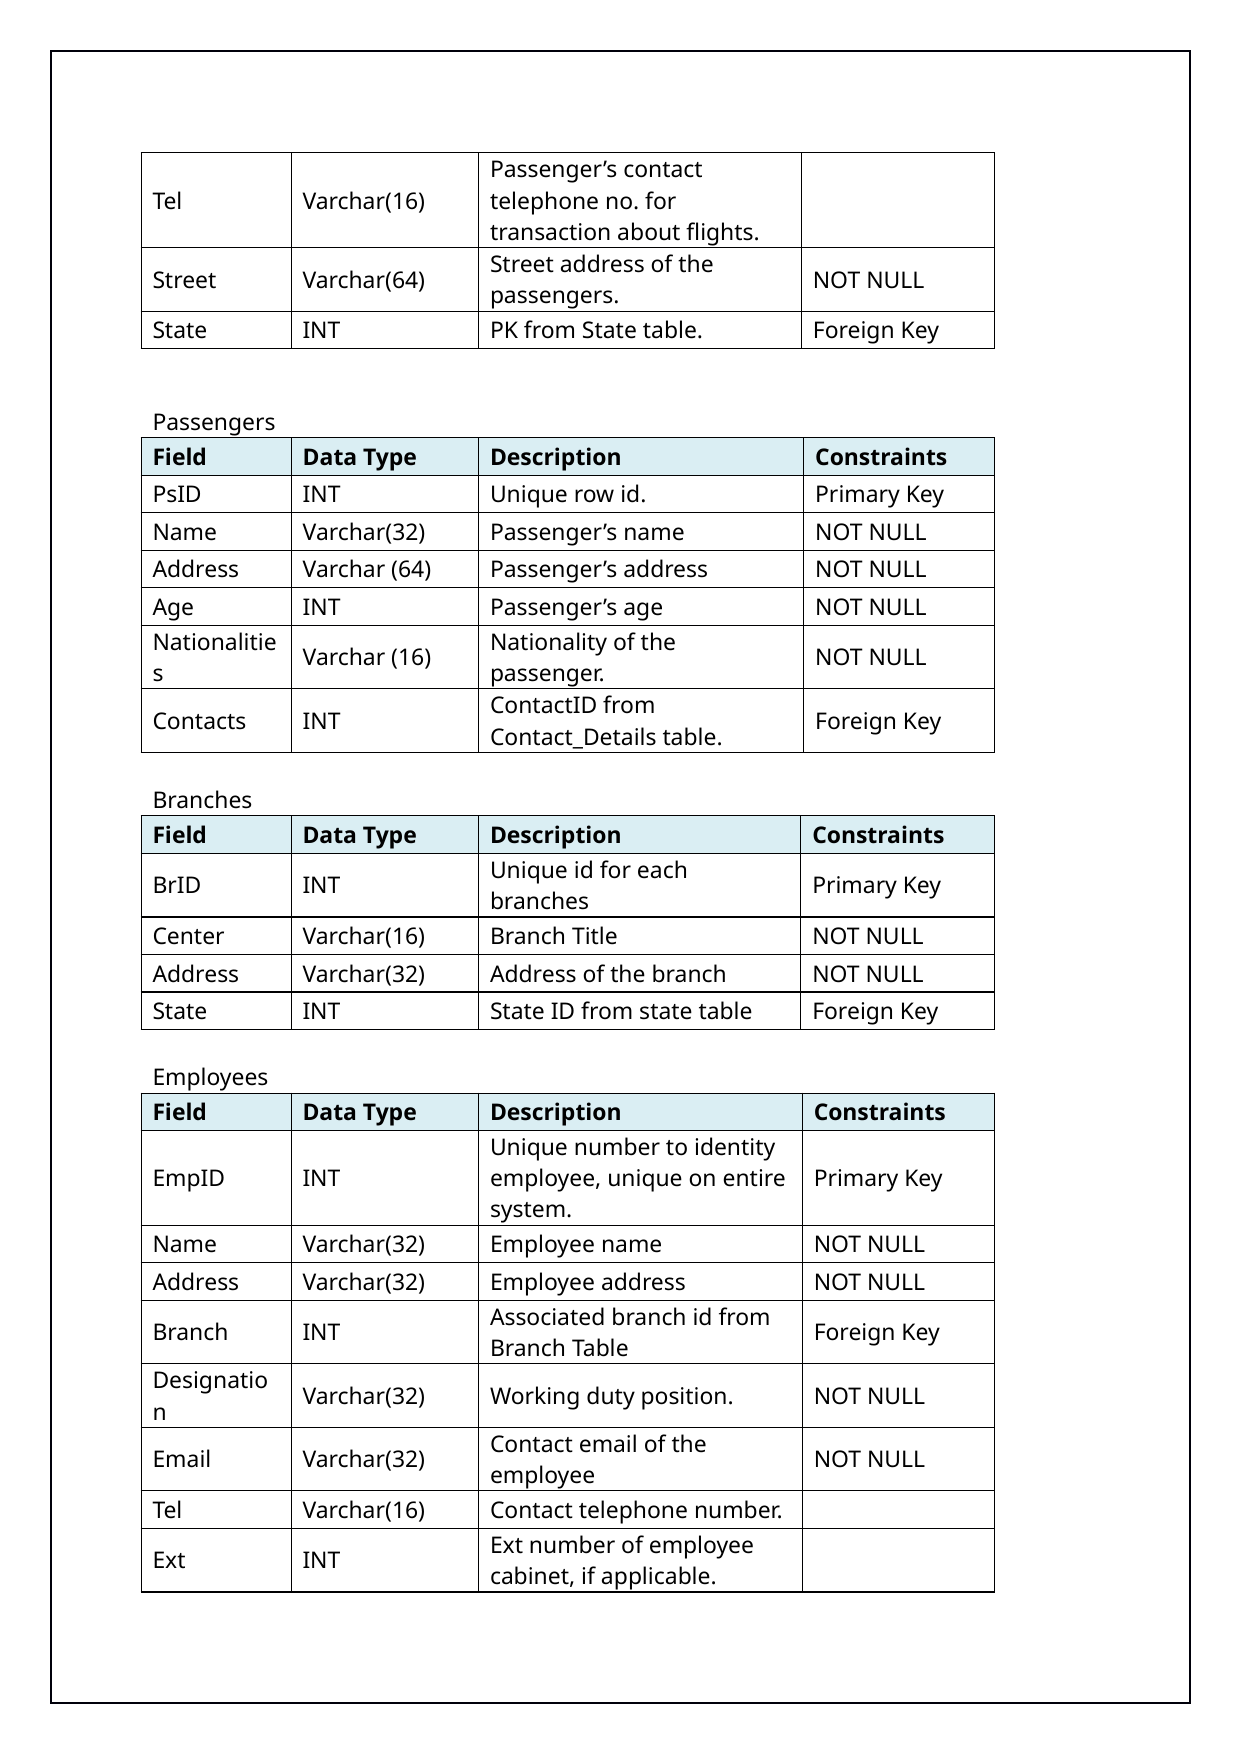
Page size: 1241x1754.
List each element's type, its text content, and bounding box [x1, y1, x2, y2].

table_cell Varchar(16) [292, 1491, 478, 1528]
table_cell Ext number of employee cabinet, if applicable. [479, 1529, 802, 1591]
table_cell [803, 1529, 994, 1591]
table_cell Varchar(32) [292, 513, 478, 550]
table_header Data Type [292, 816, 478, 853]
table_cell Unique id for each branches [479, 854, 800, 916]
table_cell Varchar(32) [292, 1364, 478, 1427]
table_cell NOT NULL [803, 1263, 994, 1300]
table_cell Branch Title [479, 918, 800, 954]
table_cell Email [142, 1428, 291, 1490]
table_cell INT [292, 854, 478, 916]
table_cell State [142, 312, 291, 348]
table_header Description [479, 438, 803, 475]
table_cell Varchar(64) [292, 248, 478, 311]
table_cell Contacts [142, 689, 291, 752]
table_cell Varchar(32) [292, 1428, 478, 1490]
text Passengers [152, 406, 1088, 437]
table_cell NOT NULL [803, 1226, 994, 1262]
table_cell Unique row id. [479, 476, 803, 512]
table_cell Address of the branch [479, 955, 800, 991]
table_cell Passenger’s contact telephone no. for transaction about flights. [479, 153, 801, 247]
table_cell Contact telephone number. [479, 1491, 802, 1528]
table_cell Nationalities [142, 626, 291, 688]
table_cell [803, 1491, 994, 1528]
table_cell Associated branch id from Branch Table [479, 1301, 802, 1363]
table_cell NOT NULL [804, 626, 994, 688]
table_header Description [479, 816, 800, 853]
table_cell NOT NULL [801, 918, 994, 954]
table_cell INT [292, 1131, 478, 1225]
table_cell Nationality of the passenger. [479, 626, 803, 688]
table_header Data Type [292, 438, 478, 475]
table_cell INT [292, 588, 478, 625]
table_cell PK from State table. [479, 312, 801, 348]
table_cell INT [292, 476, 478, 512]
table_cell Varchar(32) [292, 955, 478, 991]
table_cell Tel [142, 153, 291, 247]
table_cell Branch [142, 1301, 291, 1363]
table_cell Tel [142, 1491, 291, 1528]
table_cell Passenger’s address [479, 551, 803, 587]
table_cell NOT NULL [804, 513, 994, 550]
table_cell Center [142, 918, 291, 954]
table_cell Passenger’s age [479, 588, 803, 625]
table_cell EmpID [142, 1131, 291, 1225]
table_cell INT [292, 993, 478, 1029]
table_header Data Type [292, 1094, 478, 1130]
table_cell Ext [142, 1529, 291, 1591]
table_cell Employee address [479, 1263, 802, 1300]
table_cell Name [142, 1226, 291, 1262]
table_cell NOT NULL [803, 1364, 994, 1427]
table_cell PsID [142, 476, 291, 512]
table_cell Working duty position. [479, 1364, 802, 1427]
table_cell Passenger’s name [479, 513, 803, 550]
table_cell Varchar (64) [292, 551, 478, 587]
table_cell INT [292, 1301, 478, 1363]
table_cell Age [142, 588, 291, 625]
table_header Description [479, 1094, 802, 1130]
table_cell Name [142, 513, 291, 550]
table_cell Foreign Key [804, 689, 994, 752]
table_cell ContactID from Contact_Details table. [479, 689, 803, 752]
text Branches [152, 784, 1088, 815]
table_cell Primary Key [803, 1131, 994, 1225]
table_cell State ID from state table [479, 993, 800, 1029]
table_cell Primary Key [804, 476, 994, 512]
table_header Constraints [804, 438, 994, 475]
table_header Field [142, 816, 291, 853]
table_cell Employee name [479, 1226, 802, 1262]
table_cell Unique number to identity employee, unique on entire system. [479, 1131, 802, 1225]
table_header Field [142, 1094, 291, 1130]
table_cell Designation [142, 1364, 291, 1427]
table_cell Foreign Key [801, 993, 994, 1029]
table_header Field [142, 438, 291, 475]
text Employees [152, 1061, 1088, 1092]
table_cell NOT NULL [803, 1428, 994, 1490]
table_cell Varchar(32) [292, 1226, 478, 1262]
table_cell Varchar(16) [292, 153, 478, 247]
table_cell INT [292, 312, 478, 348]
table_cell NOT NULL [801, 955, 994, 991]
table_cell BrID [142, 854, 291, 916]
table_cell Address [142, 955, 291, 991]
table_cell Foreign Key [803, 1301, 994, 1363]
table_cell Primary Key [801, 854, 994, 916]
table_cell Foreign Key [802, 312, 994, 348]
table_cell NOT NULL [804, 588, 994, 625]
table_cell Varchar(32) [292, 1263, 478, 1300]
table_cell Address [142, 1263, 291, 1300]
table_cell INT [292, 689, 478, 752]
table_cell State [142, 993, 291, 1029]
table_cell Varchar(16) [292, 918, 478, 954]
table_cell NOT NULL [802, 248, 994, 311]
table_cell Varchar (16) [292, 626, 478, 688]
table_cell NOT NULL [804, 551, 994, 587]
table_cell Street address of the passengers. [479, 248, 801, 311]
table_cell INT [292, 1529, 478, 1591]
table_cell Contact email of the employee [479, 1428, 802, 1490]
table_cell Street [142, 248, 291, 311]
table_cell [802, 153, 994, 247]
table_header Constraints [803, 1094, 994, 1130]
table_header Constraints [801, 816, 994, 853]
table_cell Address [142, 551, 291, 587]
